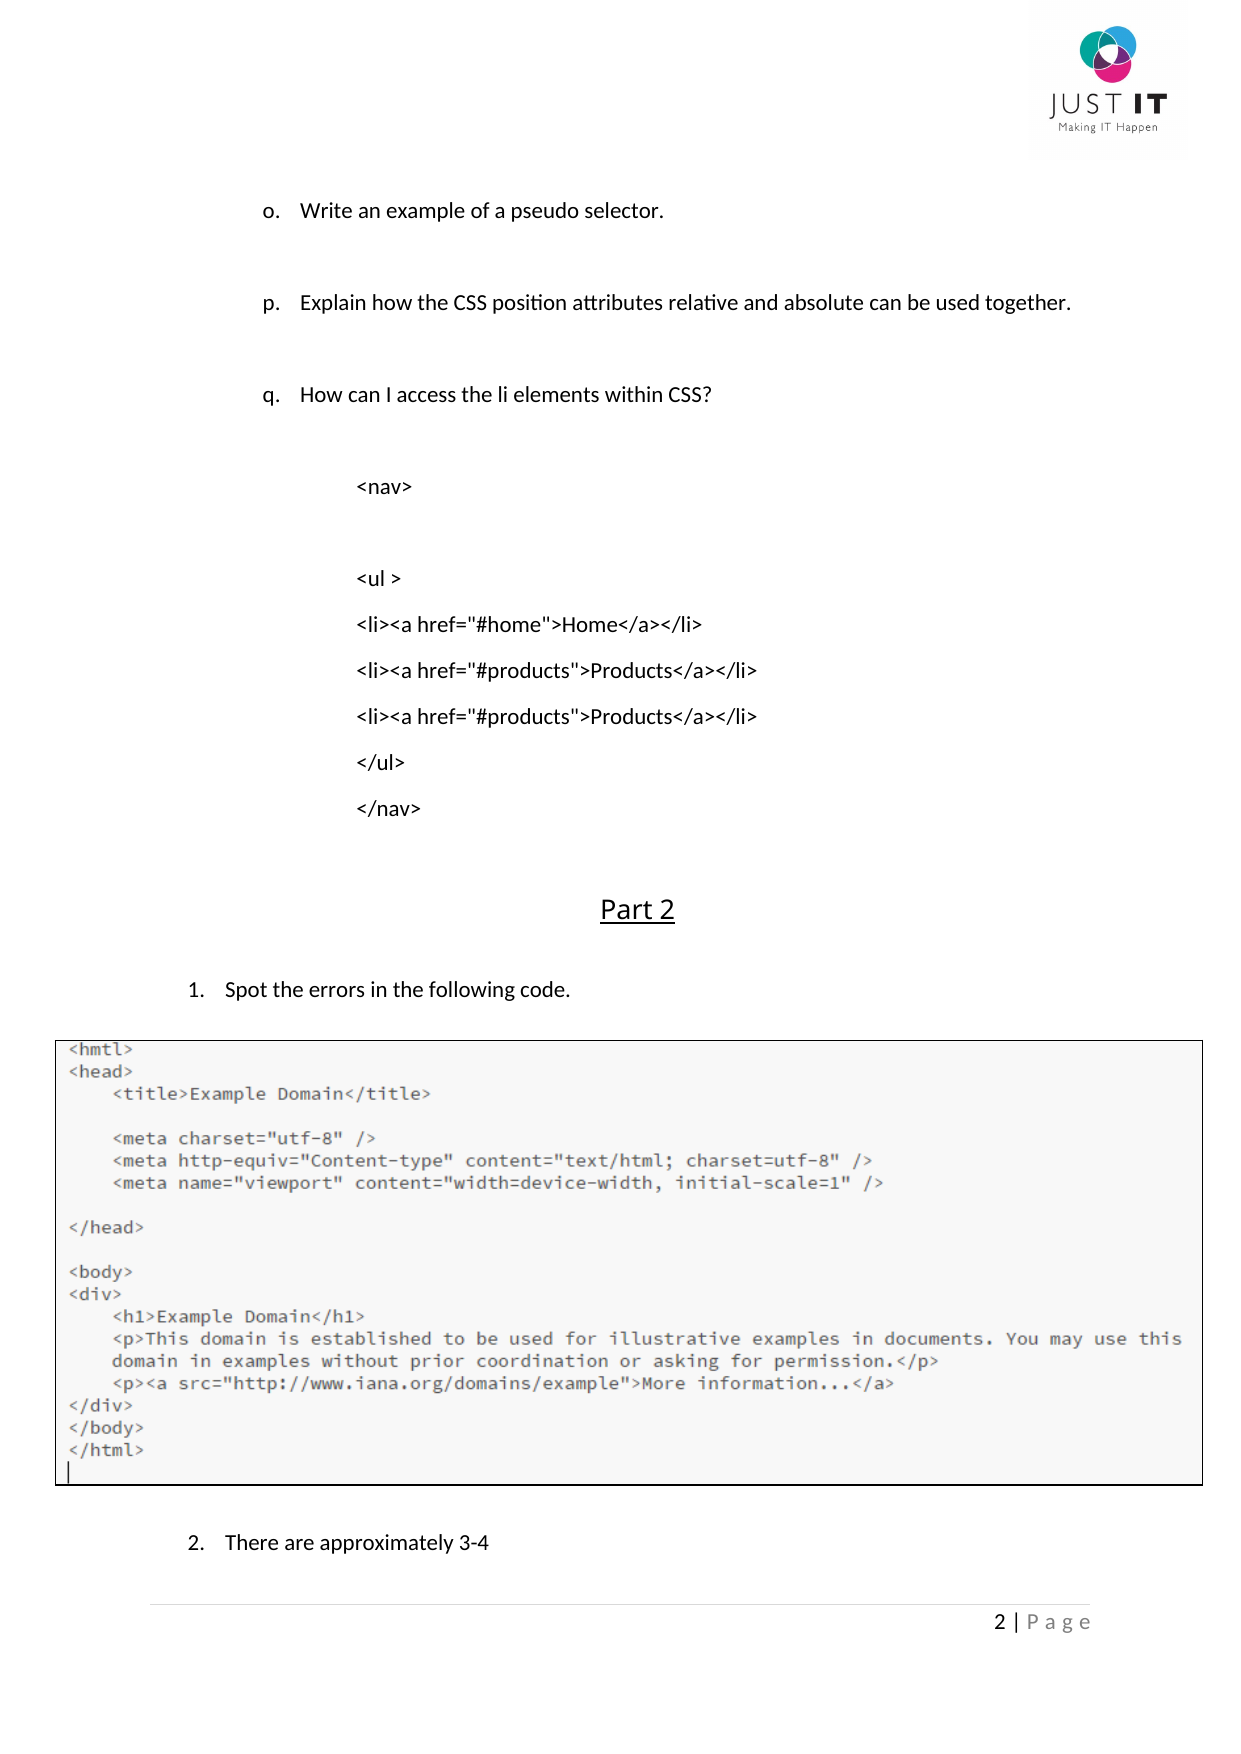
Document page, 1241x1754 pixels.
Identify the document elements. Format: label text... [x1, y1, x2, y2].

list Write an example of a pseudo selector. [262, 196, 1090, 224]
list Spot the errors in the following code. [187, 976, 1090, 1003]
text </nav> [356, 794, 1090, 823]
subtitle Part 2 [525, 891, 1090, 928]
text <li><a href="#products">Products</a></li> [356, 656, 1090, 684]
text <ul > [356, 564, 1090, 592]
list How can I access the li elements within CSS? [262, 380, 1090, 408]
text <li><a href="#products">Products</a></li> [356, 702, 1090, 731]
text </ul> [356, 748, 1090, 777]
text <li><a href="#home">Home</a></li> [356, 610, 1090, 638]
list Explain how the CSS position attributes relative and absolute can be used together. [262, 288, 1090, 316]
list There are approximately 3-4 [187, 1528, 1090, 1556]
text <nav> [356, 472, 1090, 500]
